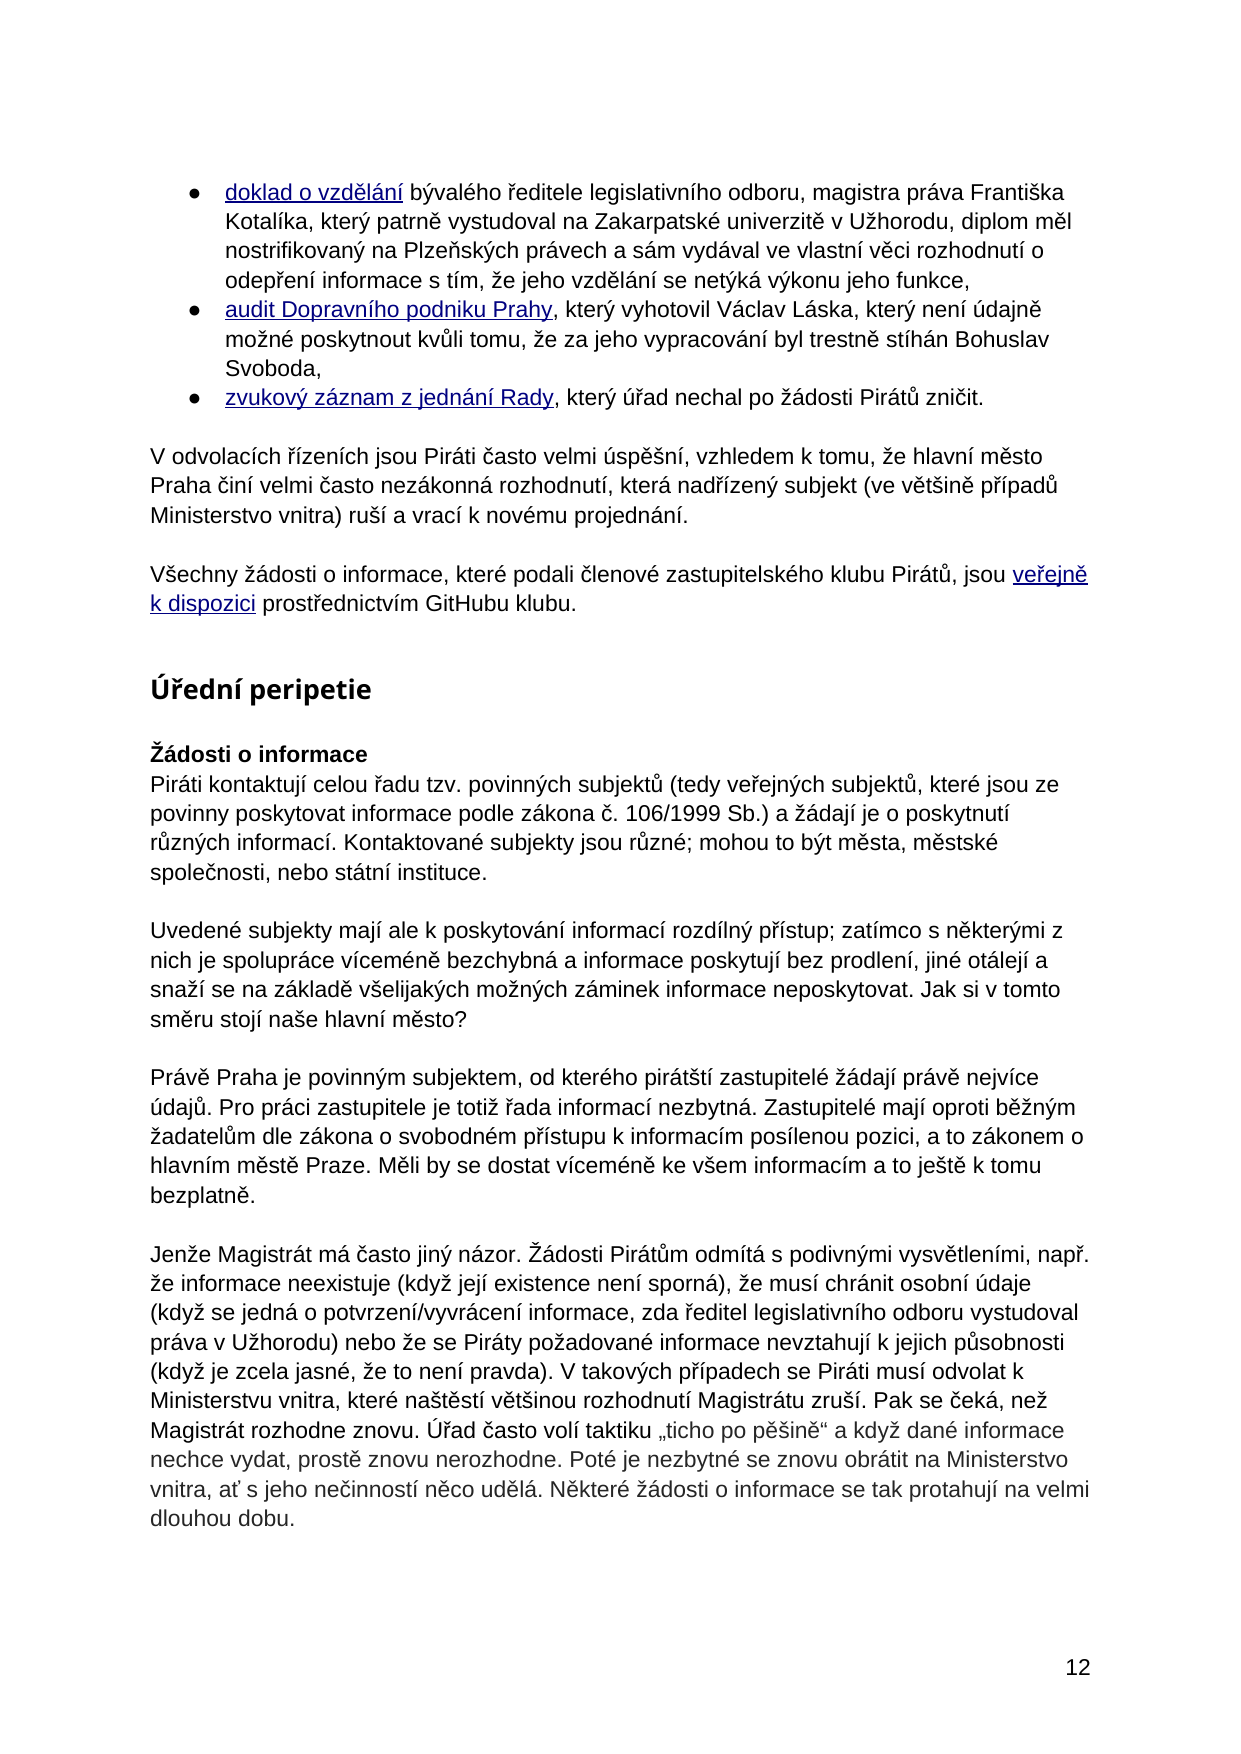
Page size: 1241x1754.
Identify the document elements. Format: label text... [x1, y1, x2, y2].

text Jenže Magistrát má často jiný názor. Žádosti Pirátům odmítá s podivnými vysvětleními, např. že informace neexistuje (když její existence není sporná), že musí chránit osobní údaje (když se jedná o potvrzení/vyvrácení informace, zda ředitel legislativního odboru vystudoval práva v Užhorodu) nebo že se Piráty požadované informace nevztahují k jejich působnosti (když je zcela jasné, že to není pravda). V takových případech se Piráti musí odvolat k Ministerstvu vnitra, které naštěstí většinou rozhodnutí Magistrátu zruší. Pak se čeká, než Magistrát rozhodne znovu. Úřad často volí taktiku „ticho po pěšině“ a když dané informace nechce vydat, prostě znovu nerozhodne. Poté je nezbytné se znovu obrátit na Ministerstvo vnitra, ať s jeho nečinností něco udělá. Některé žádosti o informace se tak protahují na velmi dlouhou dobu. [150, 1241, 1091, 1531]
list audit Dopravního podniku Prahy, který vyhotovil Václav Láska, který není údajně možné poskytnout kvůli tomu, že za jeho vypracování byl trestně stíhán Bohuslav Svoboda, [187, 297, 1091, 381]
subtitle Úřední peripetie [150, 670, 1091, 707]
text Uvedené subjekty mají ale k poskytování informací rozdílný přístup; zatímco s některými z nich je spolupráce víceméně bezchybná a informace poskytují bez prodlení, jiné otálejí a snaží se na základě všelijakých možných záminek informace neposkytovat. Jak si v tomto směru stojí naše hlavní město? [150, 918, 1091, 1032]
list doklad o vzdělání bývalého ředitele legislativního odboru, magistra práva Františka Kotalíka, který patrně vystudoval na Zakarpatské univerzitě v Užhorodu, diplom měl nostrifikovaný na Plzeňských právech a sám vydával ve vlastní věci rozhodnutí o odepření informace s tím, že jeho vzdělání se netýká výkonu jeho funkce, [187, 179, 1091, 293]
list zvukový záznam z jednání Rady, který úřad nechal po žádosti Pirátů zničit. [187, 385, 1091, 411]
text Žádosti o informace [150, 742, 1091, 768]
text V odvolacích řízeních jsou Piráti často velmi úspěšní, vzhledem k tomu, že hlavní město Praha činí velmi často nezákonná rozhodnutí, která nadřízený subjekt (ve většině případů Ministerstvo vnitra) ruší a vrací k novému projednání. [150, 444, 1091, 528]
text Právě Praha je povinným subjektem, od kterého pirátští zastupitelé žádají právě nejvíce údajů. Pro práci zastupitele je totiž řada informací nezbytná. Zastupitelé mají oproti běžným žadatelům dle zákona o svobodném přístupu k informacím posílenou pozici, a to zákonem o hlavním městě Praze. Měli by se dostat víceméně ke všem informacím a to ještě k tomu bezplatně. [150, 1065, 1091, 1208]
text Piráti kontaktují celou řadu tzv. povinných subjektů (tedy veřejných subjektů, které jsou ze povinny poskytovat informace podle zákona č. 106/1999 Sb.) a žádají je o poskytnutí různých informací. Kontaktované subjekty jsou různé; mohou to být města, městské společnosti, nebo státní instituce. [150, 771, 1091, 885]
text Všechny žádosti o informace, které podali členové zastupitelského klubu Pirátů, jsou veřejně k dispozici prostřednictvím GitHubu klubu. [150, 561, 1091, 616]
